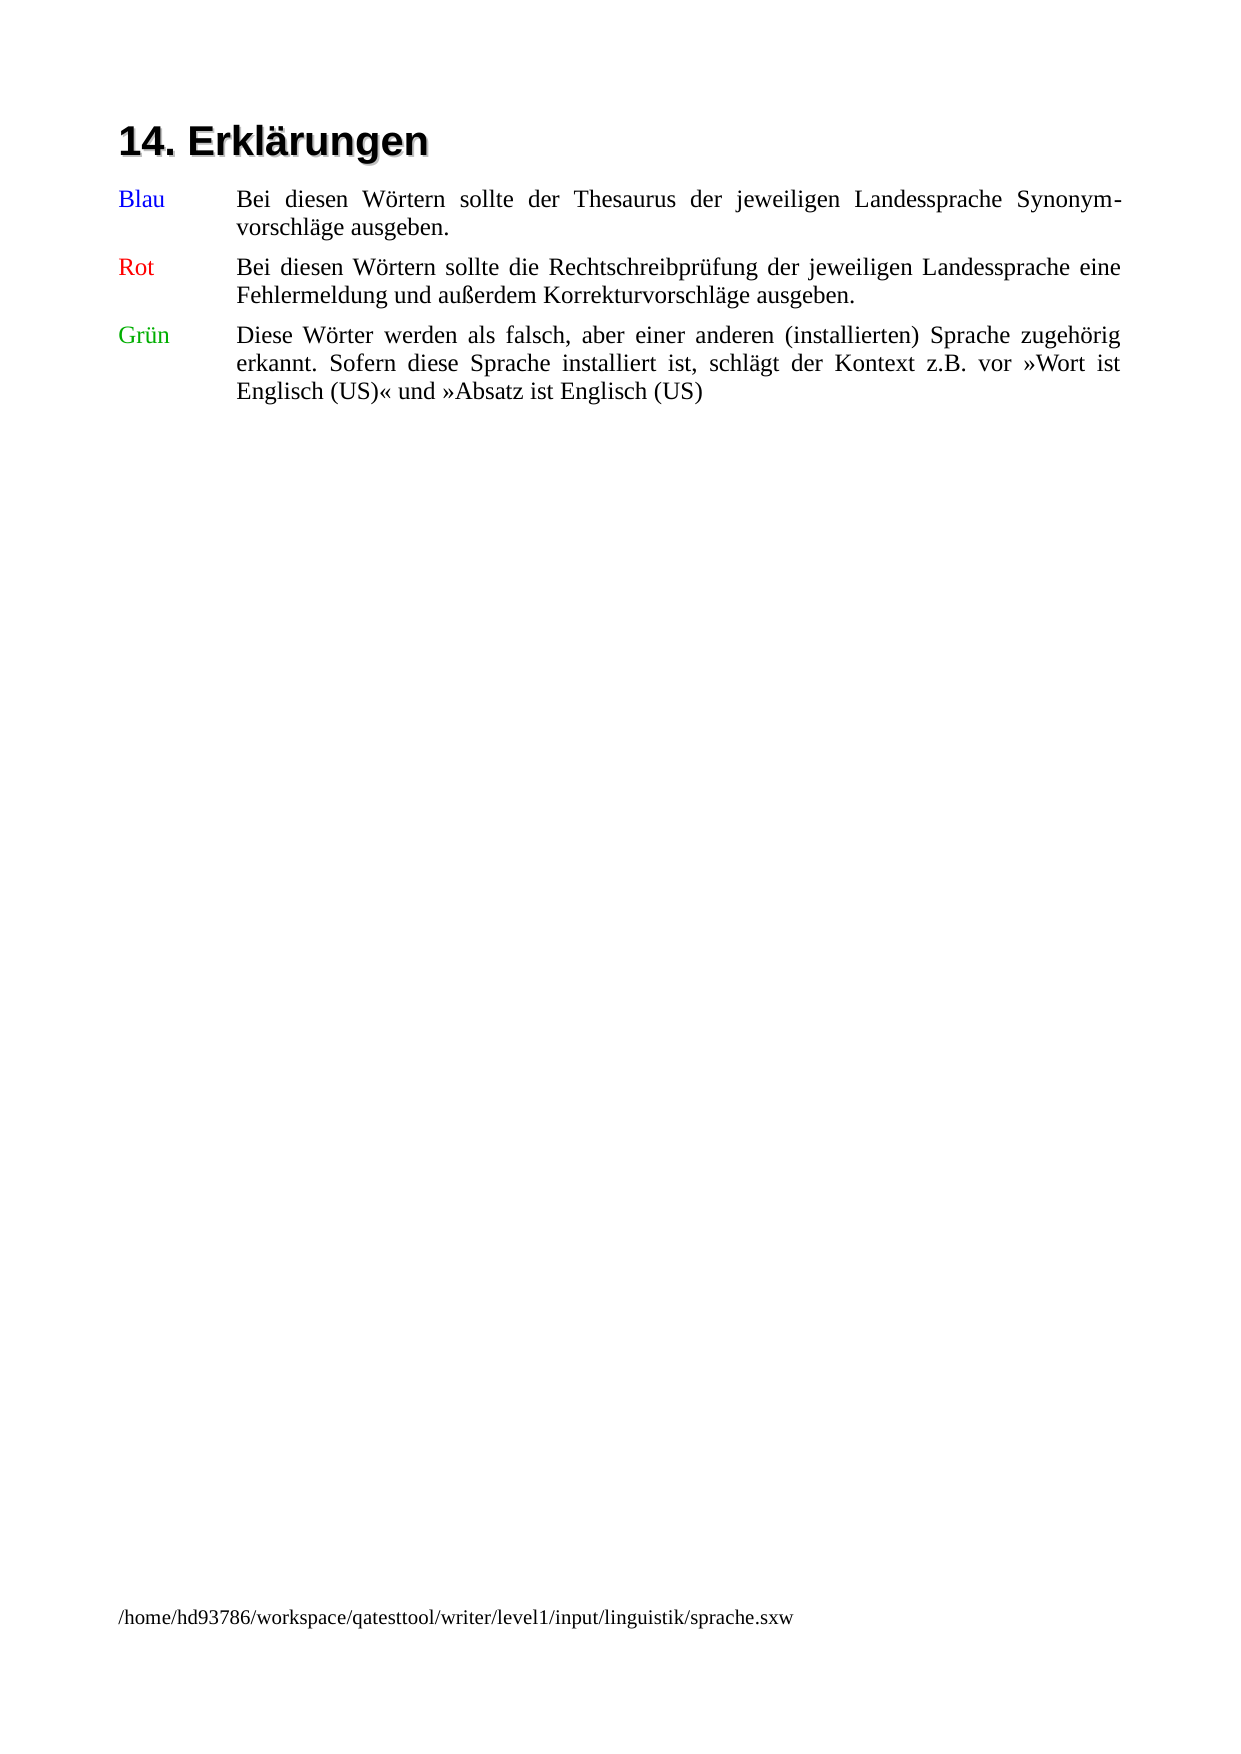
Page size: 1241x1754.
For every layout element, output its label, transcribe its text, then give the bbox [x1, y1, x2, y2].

subtitle Erklärungen [118, 118, 1122, 164]
text Rot Bei diesen Wörtern sollte die Rechtschreibprüfung der jeweiligen Landessprache eine Fehlermeldung und außerdem Korrekturvorschläge ausgeben. [118, 253, 1122, 309]
text Blau Bei diesen Wörtern sollte der Thesaurus der jeweiligen Landessprache Synonym­vorschläge ausgeben. [118, 185, 1122, 241]
text Grün Diese Wörter werden als falsch, aber einer anderen (installierten) Sprache zugehörig erkannt. Sofern diese Sprache installiert ist, schlägt der Kontext z.B. vor »Wort ist Englisch (US)« und »Absatz ist Englisch (US) [118, 321, 1122, 405]
